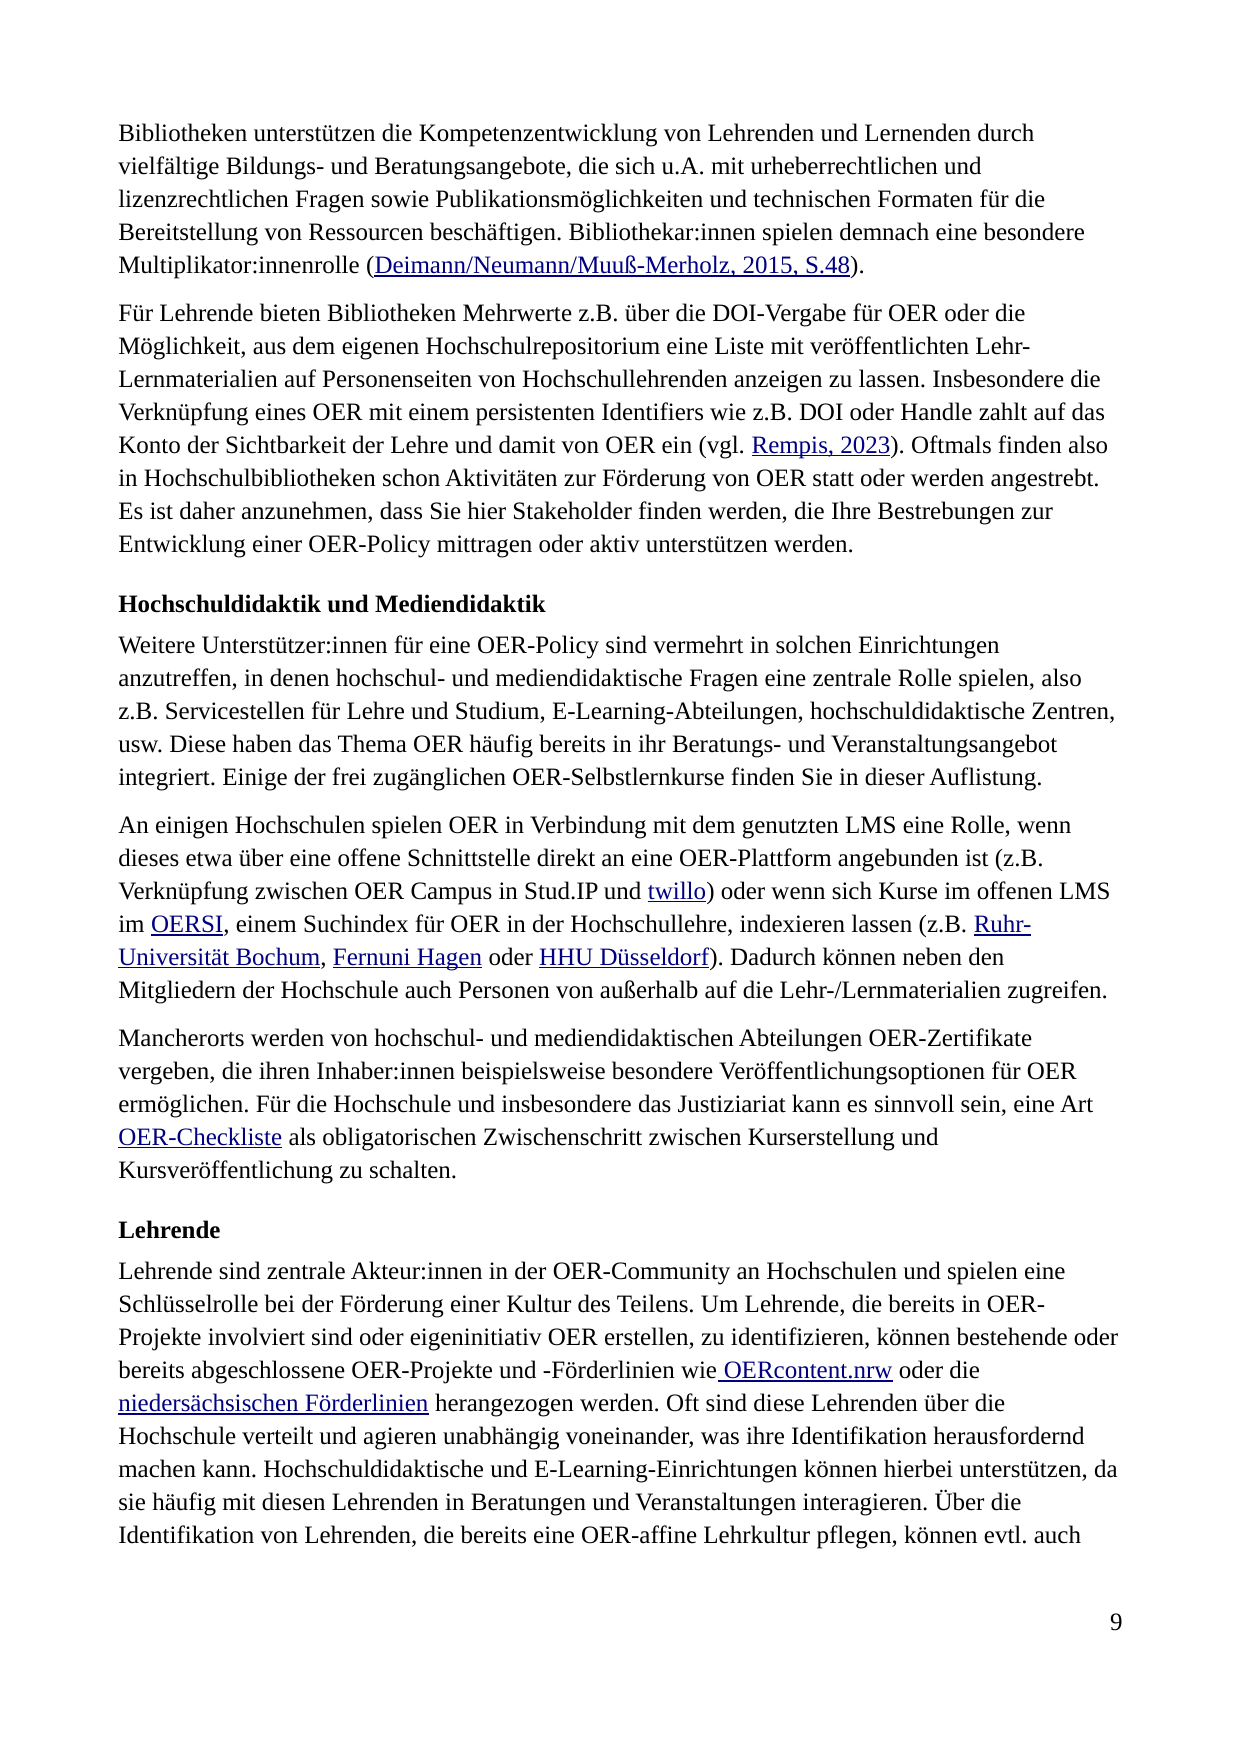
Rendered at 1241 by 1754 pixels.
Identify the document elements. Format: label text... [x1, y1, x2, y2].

subtitle Lehrende [118, 1215, 1122, 1244]
text An einigen Hochschulen spielen OER in Verbindung mit dem genutzten LMS eine Rolle, wenn dieses etwa über eine offene Schnittstelle direkt an eine OER-Plattform angebunden ist (z.B. Verknüpfung zwischen OER Campus in Stud.IP und twillo) oder wenn sich Kurse im offenen LMS im OERSI, einem Suchindex für OER in der Hochschullehre, indexieren lassen (z.B. Ruhr-Universität Bochum, Fernuni Hagen oder HHU Düsseldorf). Dadurch können neben den Mitgliedern der Hochschule auch Personen von außerhalb auf die Lehr-/Lernmaterialien zugreifen. [118, 810, 1122, 1004]
subtitle Hochschuldidaktik und Mediendidaktik [118, 589, 1122, 618]
text Für Lehrende bieten Bibliotheken Mehrwerte z.B. über die DOI-Vergabe für OER oder die Möglichkeit, aus dem eigenen Hochschulrepositorium eine Liste mit veröffentlichten Lehr-Lernmaterialien auf Personenseiten von Hochschullehrenden anzeigen zu lassen. Insbesondere die Verknüpfung eines OER mit einem persistenten Identifiers wie z.B. DOI oder Handle zahlt auf das Konto der Sichtbarkeit der Lehre und damit von OER ein (vgl. Rempis, 2023). Oftmals finden also in Hochschulbibliotheken schon Aktivitäten zur Förderung von OER statt oder werden angestrebt. Es ist daher anzunehmen, dass Sie hier Stakeholder finden werden, die Ihre Bestrebungen zur Entwicklung einer OER-Policy mittragen oder aktiv unterstützen werden. [118, 298, 1122, 558]
text Lehrende sind zentrale Akteur:innen in der OER-Community an Hochschulen und spielen eine Schlüsselrolle bei der Förderung einer Kultur des Teilens. Um Lehrende, die bereits in OER-Projekte involviert sind oder eigeninitiativ OER erstellen, zu identifizieren, können bestehende oder bereits abgeschlossene OER-Projekte und -Förderlinien wie OERcontent.nrw oder die niedersächsischen Förderlinien herangezogen werden. Oft sind diese Lehrenden über die Hochschule verteilt und agieren unabhängig voneinander, was ihre Identifikation herausfordernd machen kann. Hochschuldidaktische und E-Learning-Einrichtungen können hierbei unterstützen, da sie häufig mit diesen Lehrenden in Beratungen und Veranstaltungen interagieren. Über die Identifikation von Lehrenden, die bereits eine OER-affine Lehrkultur pflegen, können evtl. auch [118, 1256, 1122, 1549]
text Weitere Unterstützer:innen für eine OER-Policy sind vermehrt in solchen Einrichtungen anzutreffen, in denen hochschul- und mediendidaktische Fragen eine zentrale Rolle spielen, also z.B. Servicestellen für Lehre und Studium, E-Learning-Abteilungen, hochschuldidaktische Zentren, usw. Diese haben das Thema OER häufig bereits in ihr Beratungs- und Veranstaltungsangebot integriert. Einige der frei zugänglichen OER-Selbstlernkurse finden Sie in dieser Auflistung. [118, 630, 1122, 791]
text Bibliotheken unterstützen die Kompetenzentwicklung von Lehrenden und Lernenden durch vielfältige Bildungs- und Beratungsangebote, die sich u.A. mit urheberrechtlichen und lizenzrechtlichen Fragen sowie Publikationsmöglichkeiten und technischen Formaten für die Bereitstellung von Ressourcen beschäftigen. Bibliothekar:innen spielen demnach eine besondere Multiplikator:innenrolle (Deimann/Neumann/Muuß-Merholz, 2015, S.48). [118, 118, 1122, 279]
text Mancherorts werden von hochschul- und mediendidaktischen Abteilungen OER-Zertifikate vergeben, die ihren Inhaber:innen beispielsweise besondere Veröffentlichungsoptionen für OER ermöglichen. Für die Hochschule und insbesondere das Justiziariat kann es sinnvoll sein, eine Art OER-Checkliste als obligatorischen Zwischenschritt zwischen Kurserstellung und Kursveröffentlichung zu schalten. [118, 1023, 1122, 1183]
